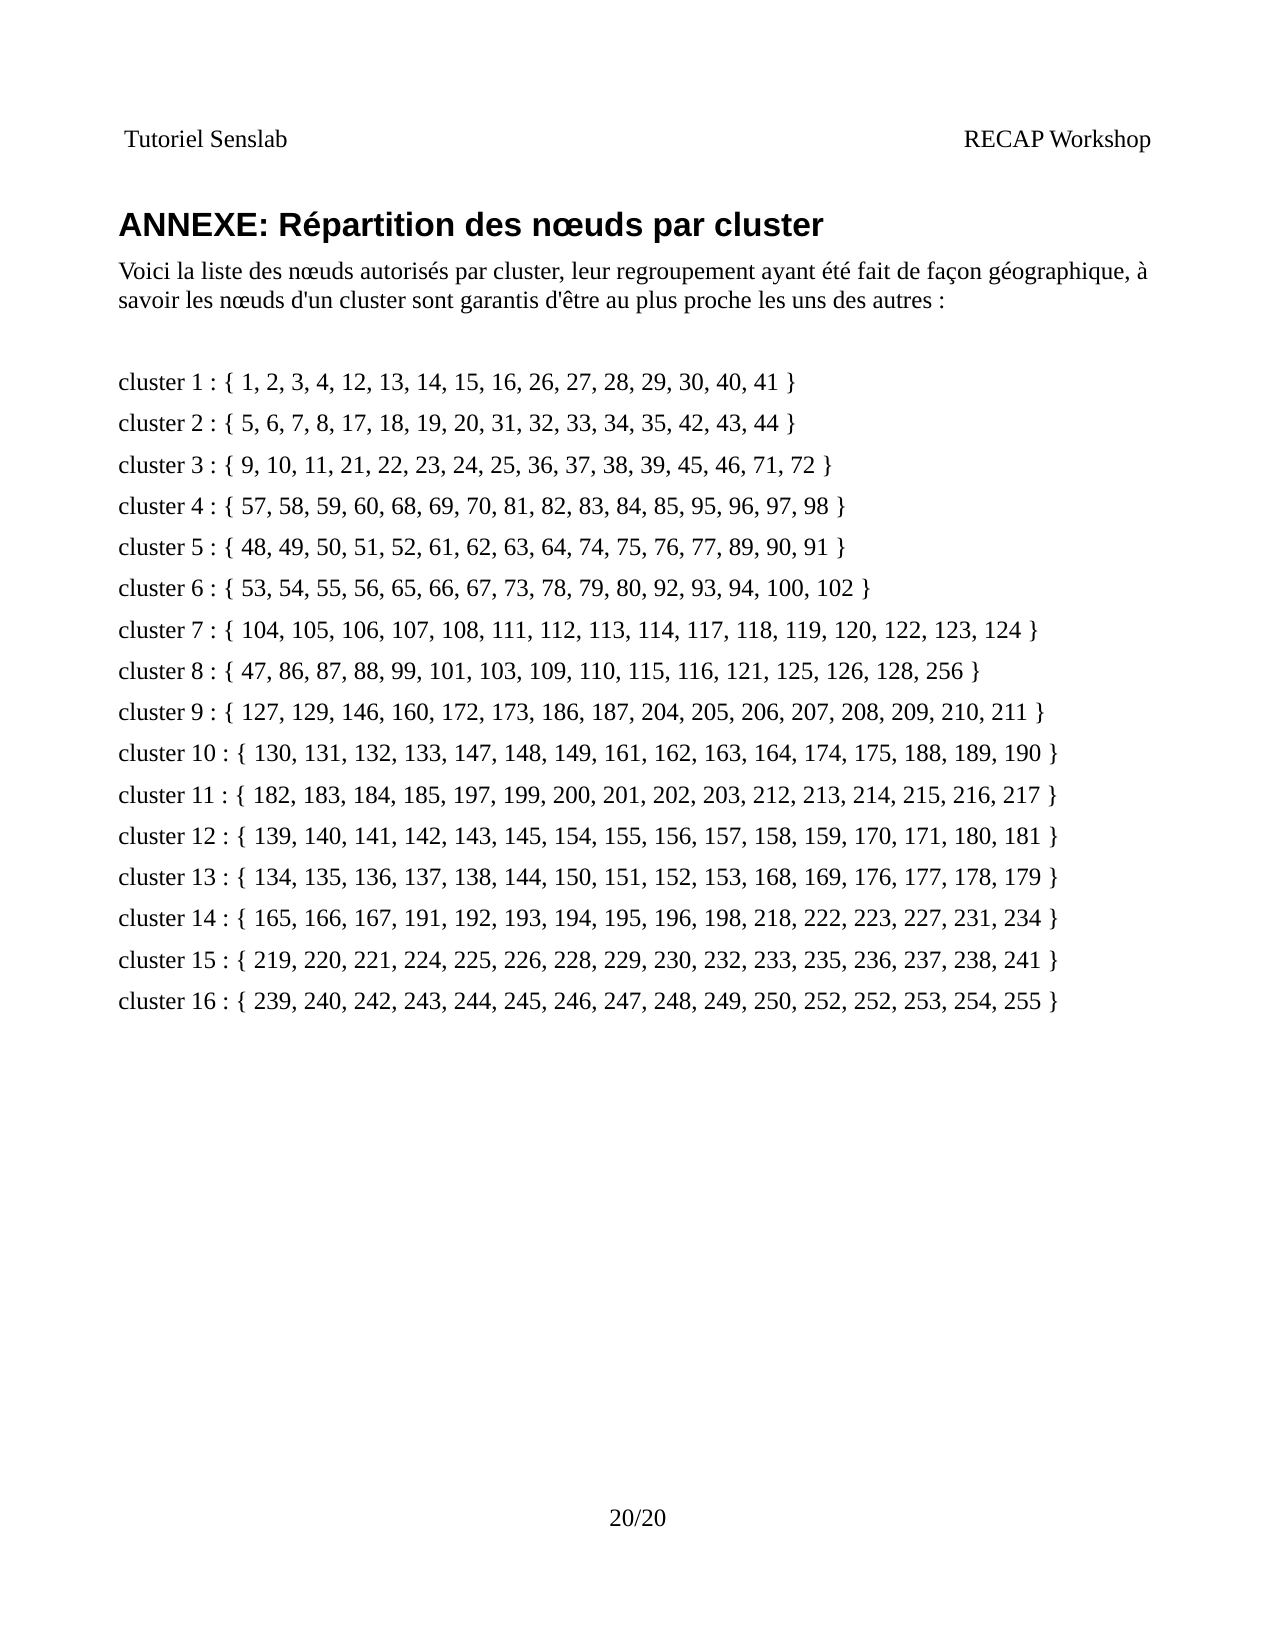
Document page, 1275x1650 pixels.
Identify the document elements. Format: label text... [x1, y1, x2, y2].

text Voici la liste des nœuds autorisés par cluster, leur regroupement ayant été fait de façon géographique, à savoir les nœuds d'un cluster sont garantis d'être au plus proche les uns des autres : [118, 256, 1157, 313]
text cluster 8 : { 47, 86, 87, 88, 99, 101, 103, 109, 110, 115, 116, 121, 125, 126, 128, 256 } [118, 656, 1157, 685]
text cluster 3 : { 9, 10, 11, 21, 22, 23, 24, 25, 36, 37, 38, 39, 45, 46, 71, 72 } [118, 450, 1157, 478]
text cluster 2 : { 5, 6, 7, 8, 17, 18, 19, 20, 31, 32, 33, 34, 35, 42, 43, 44 } [118, 408, 1157, 437]
text cluster 11 : { 182, 183, 184, 185, 197, 199, 200, 201, 202, 203, 212, 213, 214, 215, 216, 217 } [118, 780, 1157, 808]
text cluster 14 : { 165, 166, 167, 191, 192, 193, 194, 195, 196, 198, 218, 222, 223, 227, 231, 234 } [118, 903, 1157, 932]
subtitle ANNEXE: Répartition des nœuds par cluster [118, 205, 1157, 243]
text cluster 4 : { 57, 58, 59, 60, 68, 69, 70, 81, 82, 83, 84, 85, 95, 96, 97, 98 } [118, 491, 1157, 520]
text cluster 7 : { 104, 105, 106, 107, 108, 111, 112, 113, 114, 117, 118, 119, 120, 122, 123, 124 } [118, 615, 1157, 643]
text cluster 9 : { 127, 129, 146, 160, 172, 173, 186, 187, 204, 205, 206, 207, 208, 209, 210, 211 } [118, 697, 1157, 726]
text cluster 6 : { 53, 54, 55, 56, 65, 66, 67, 73, 78, 79, 80, 92, 93, 94, 100, 102 } [118, 573, 1157, 602]
text cluster 1 : { 1, 2, 3, 4, 12, 13, 14, 15, 16, 26, 27, 28, 29, 30, 40, 41 } [118, 367, 1157, 396]
text cluster 16 : { 239, 240, 242, 243, 244, 245, 246, 247, 248, 249, 250, 252, 252, 253, 254, 255 } [118, 986, 1157, 1015]
text cluster 5 : { 48, 49, 50, 51, 52, 61, 62, 63, 64, 74, 75, 76, 77, 89, 90, 91 } [118, 532, 1157, 561]
text cluster 12 : { 139, 140, 141, 142, 143, 145, 154, 155, 156, 157, 158, 159, 170, 171, 180, 181 } [118, 821, 1157, 850]
text cluster 15 : { 219, 220, 221, 224, 225, 226, 228, 229, 230, 232, 233, 235, 236, 237, 238, 241 } [118, 945, 1157, 973]
text cluster 10 : { 130, 131, 132, 133, 147, 148, 149, 161, 162, 163, 164, 174, 175, 188, 189, 190 } [118, 738, 1157, 767]
text cluster 13 : { 134, 135, 136, 137, 138, 144, 150, 151, 152, 153, 168, 169, 176, 177, 178, 179 } [118, 862, 1157, 891]
